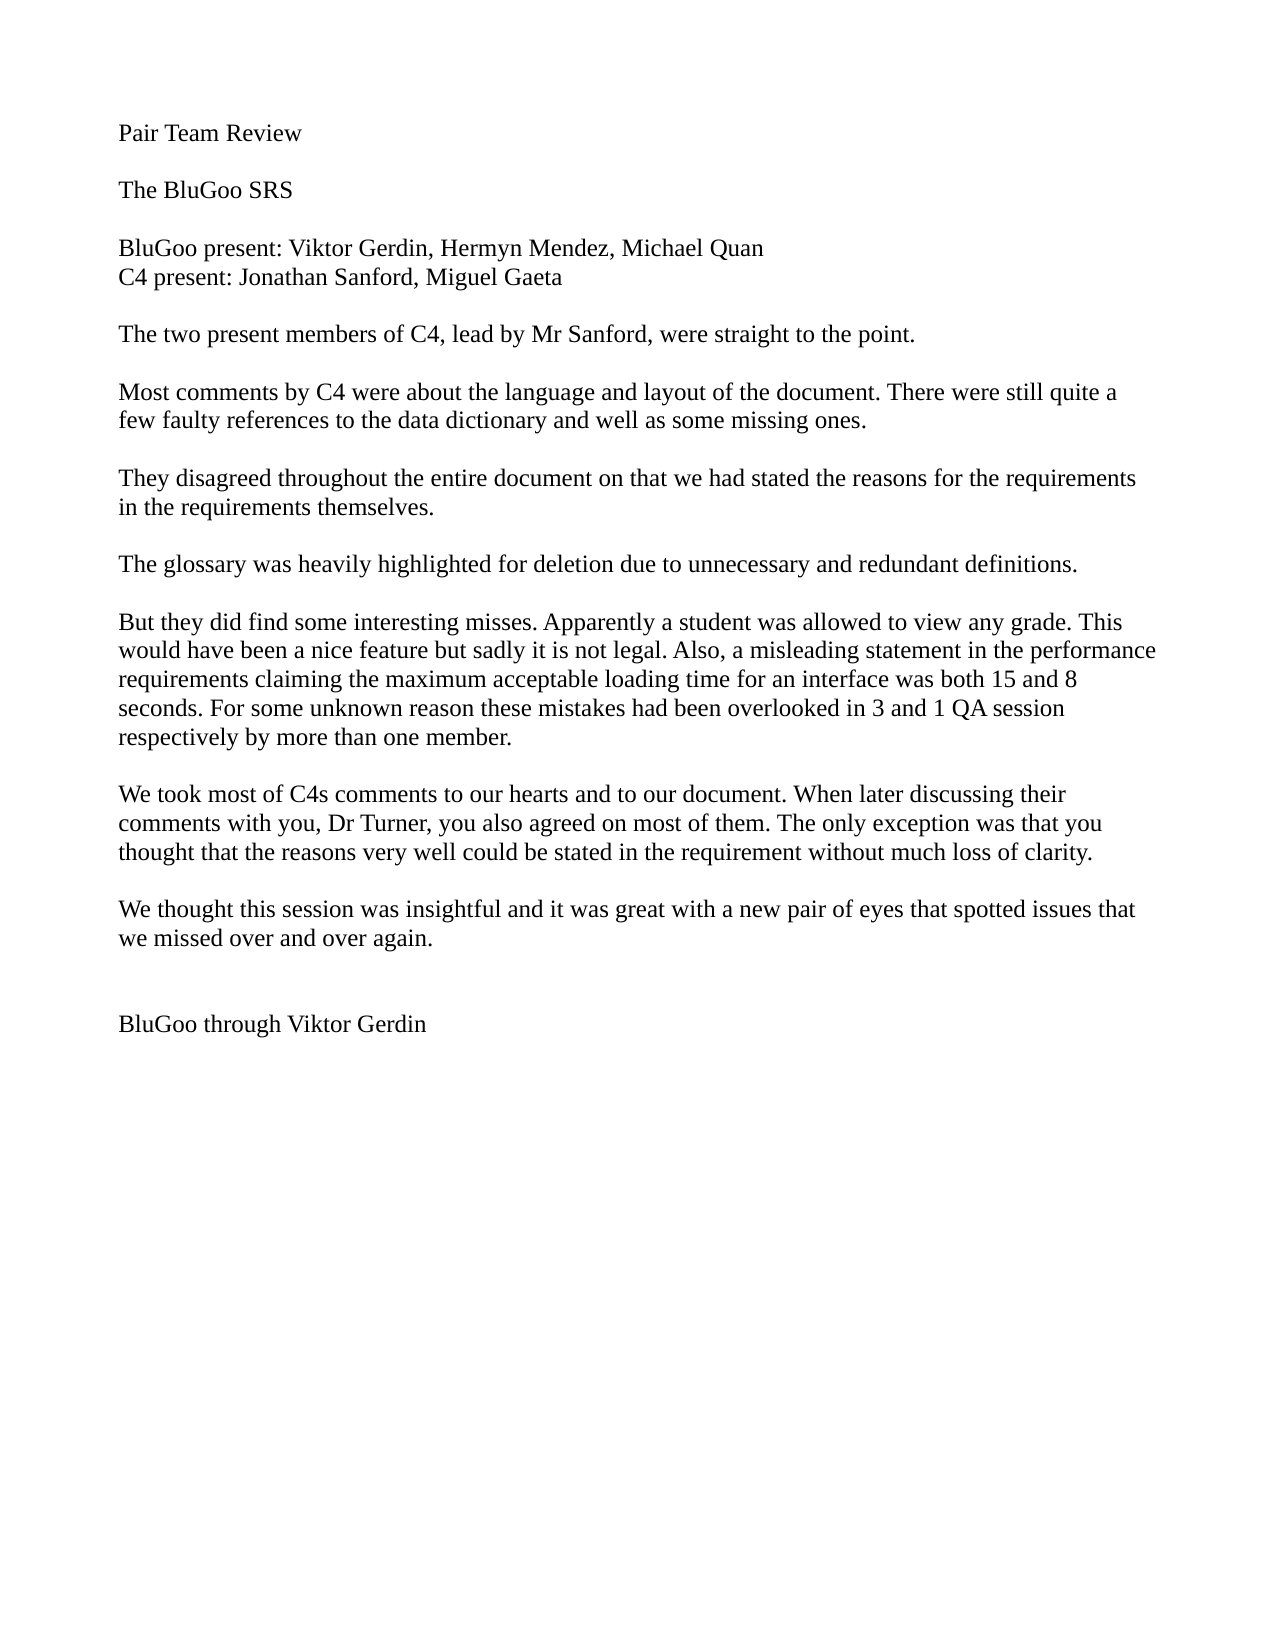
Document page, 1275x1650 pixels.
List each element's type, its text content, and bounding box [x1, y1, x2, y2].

text Most comments by C4 were about the language and layout of the document. There were still quite a few faulty references to the data dictionary and well as some missing ones. [118, 377, 1157, 434]
text But they did find some interesting misses. Apparently a student was allowed to view any grade. This would have been a nice feature but sadly it is not legal. Also, a misleading statement in the performance requirements claiming the maximum acceptable loading time for an interface was both 15 and 8 seconds. For some unknown reason these mistakes had been overlooked in 3 and 1 QA session respectively by more than one member. [118, 607, 1157, 751]
text We took most of C4s comments to our hearts and to our document. When later discussing their comments with you, Dr Turner, you also agreed on most of them. The only exception was that you thought that the reasons very well could be stated in the requirement without much loss of clarity. [118, 779, 1157, 866]
text The glossary was heavily highlighted for deletion due to unnecessary and redundant definitions. [118, 549, 1157, 578]
text BluGoo present: Viktor Gerdin, Hermyn Mendez, Michael Quan [118, 233, 1157, 262]
text The two present members of C4, lead by Mr Sanford, were straight to the point. [118, 319, 1157, 348]
text BluGoo through Viktor Gerdin [118, 1009, 1157, 1038]
text The BluGoo SRS [118, 176, 1157, 204]
text C4 present: Jonathan Sanford, Miguel Gaeta [118, 262, 1157, 291]
text They disagreed throughout the entire document on that we had stated the reasons for the requirements in the requirements themselves. [118, 463, 1157, 521]
text We thought this session was insightful and it was great with a new pair of eyes that spotted issues that we missed over and over again. [118, 894, 1157, 952]
text Pair Team Review [118, 118, 1157, 147]
